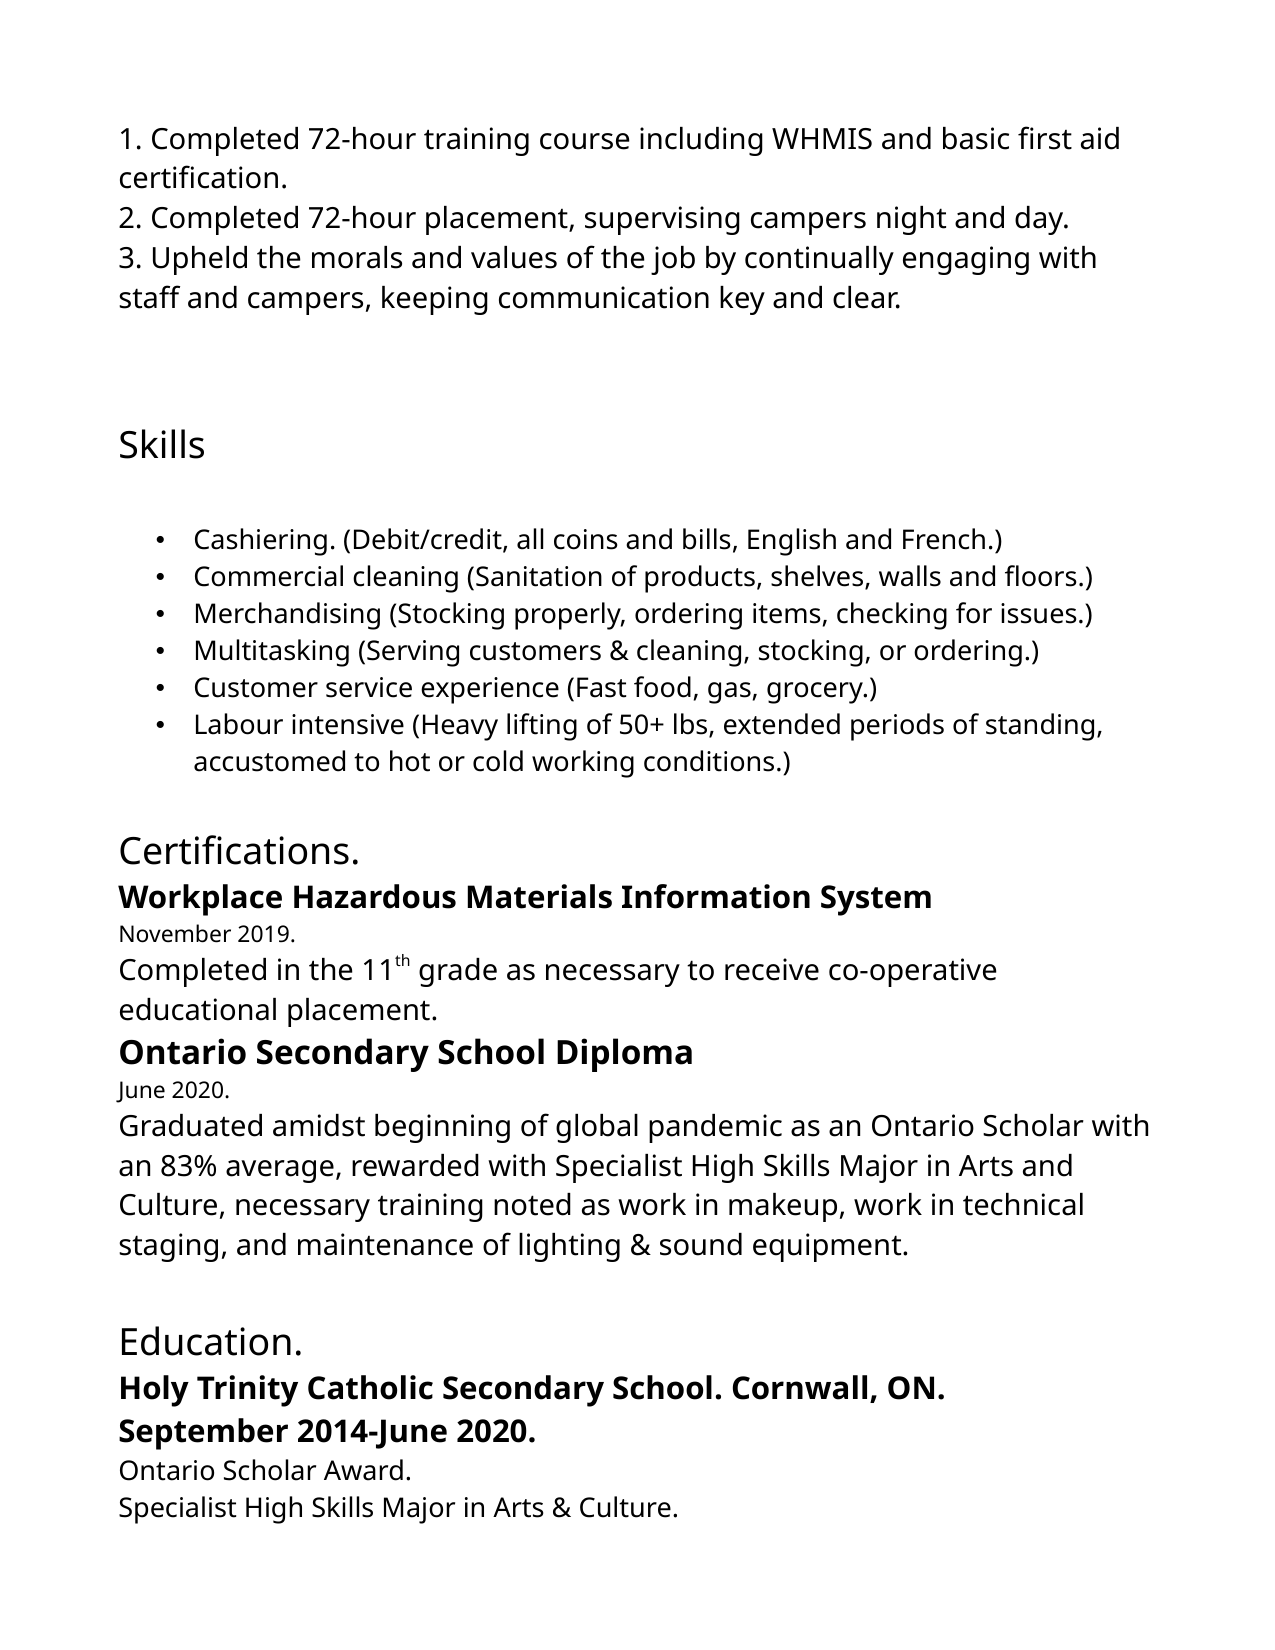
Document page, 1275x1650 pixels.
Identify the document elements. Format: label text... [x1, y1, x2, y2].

list Labour intensive (Heavy lifting of 50+ lbs, extended periods of standing, accustomed to hot or cold working conditions.) [156, 705, 1157, 779]
text September 2014-June 2020. [118, 1409, 1157, 1451]
text 3. Upheld the morals and values of the job by continually engaging with staff and campers, keeping communication key and clear. [118, 237, 1157, 317]
text Graduated amidst beginning of global pandemic as an Ontario Scholar with an 83% average, rewarded with Specialist High Skills Major in Arts and Culture, necessary training noted as work in makeup, work in technical staging, and maintenance of lighting & sound equipment. [118, 1105, 1157, 1264]
list Merchandising (Stocking properly, ordering items, checking for issues.) [156, 594, 1157, 631]
text Holy Trinity Catholic Secondary School. Cornwall, ON. [118, 1366, 1157, 1409]
text Education. [118, 1315, 1157, 1366]
text June 2020. [118, 1074, 1157, 1105]
text November 2019. [118, 918, 1157, 949]
text Workplace Hazardous Materials Information System [118, 875, 1157, 918]
text Completed in the 11th grade as necessary to receive co-operative educational placement. [118, 949, 1157, 1028]
text Ontario Secondary School Diploma [118, 1028, 1157, 1074]
text Ontario Scholar Award. [118, 1451, 1157, 1488]
text 2. Completed 72-hour placement, supervising campers night and day. [118, 197, 1157, 237]
list Cashiering. (Debit/credit, all coins and bills, English and French.) [156, 521, 1157, 558]
list Multitasking (Serving customers & cleaning, stocking, or ordering.) [156, 631, 1157, 668]
text Certifications. [118, 824, 1157, 875]
text Specialist High Skills Major in Arts & Culture. [118, 1488, 1157, 1525]
list Customer service experience (Fast food, gas, grocery.) [156, 668, 1157, 705]
text 1. Completed 72-hour training course including WHMIS and basic first aid certification. [118, 118, 1157, 197]
text Skills [118, 419, 1157, 470]
list Commercial cleaning (Sanitation of products, shelves, walls and floors.) [156, 558, 1157, 594]
